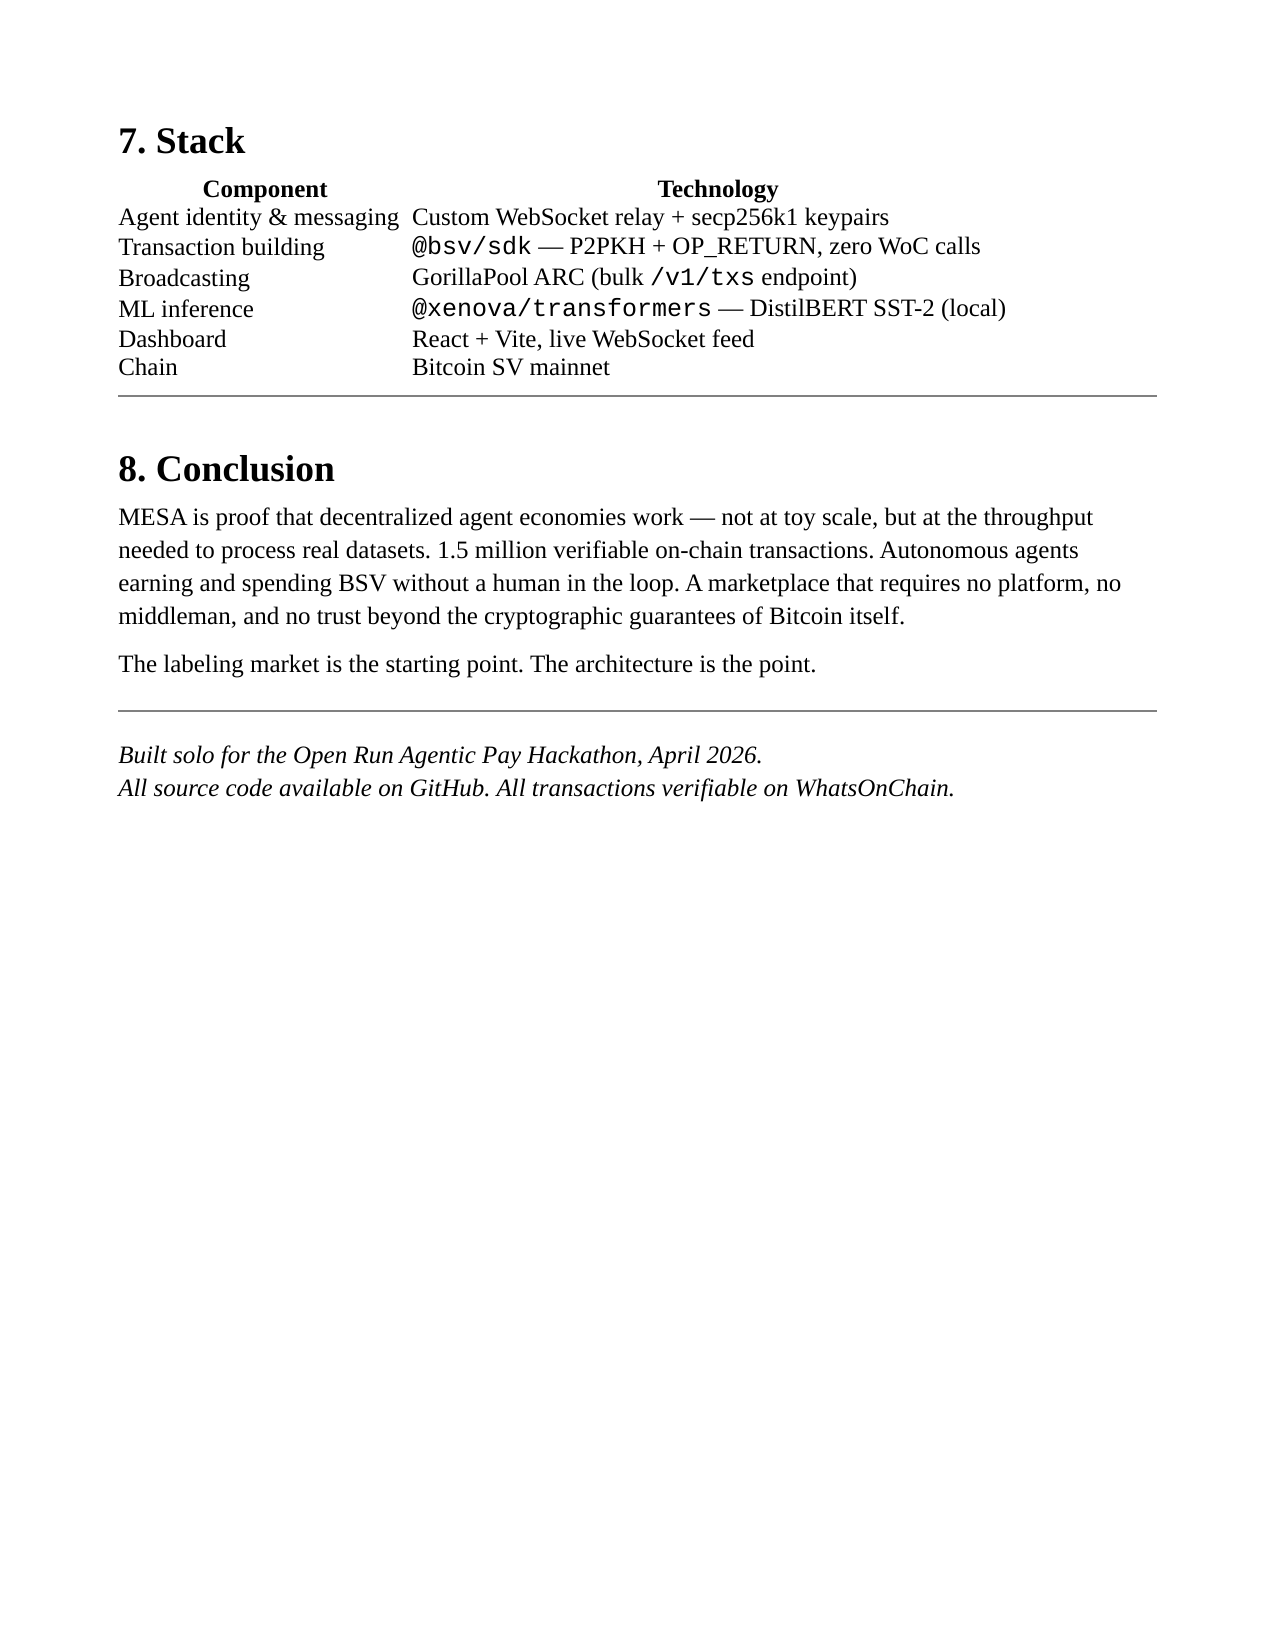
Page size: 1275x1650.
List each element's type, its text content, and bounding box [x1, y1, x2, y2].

text The labeling market is the starting point. The architecture is the point. [118, 649, 1157, 677]
text Built solo for the Open Run Agentic Pay Hackathon, April 2026. All source code available on GitHub. All transactions verifiable on WhatsOnChain. [118, 741, 1157, 802]
subtitle 7. Stack [118, 118, 1157, 161]
table_header Technology [412, 174, 1024, 202]
table_cell Broadcasting [118, 262, 412, 293]
table_cell Transaction building [118, 231, 412, 262]
subtitle 8. Conclusion [118, 446, 1157, 489]
table_cell ML inference [118, 293, 412, 324]
text MESA is proof that decentralized agent economies work — not at toy scale, but at the throughput needed to process real datasets. 1.5 million verifiable on-chain transactions. Autonomous agents earning and spending BSV without a human in the loop. A marketplace that requires no platform, no middleman, and no trust beyond the cryptographic guarantees of Bitcoin itself. [118, 502, 1157, 630]
table_cell @xenova/transformers — DistilBERT SST-2 (local) [412, 293, 1024, 324]
table_cell @bsv/sdk — P2PKH + OP_RETURN, zero WoC calls [412, 231, 1024, 262]
table_cell Custom WebSocket relay + secp256k1 keypairs [412, 203, 1024, 231]
table_cell Chain [118, 353, 412, 381]
table_cell Dashboard [118, 324, 412, 352]
table_cell GorillaPool ARC (bulk /v1/txs endpoint) [412, 262, 1024, 293]
table_cell React + Vite, live WebSocket feed [412, 324, 1024, 352]
table_cell Agent identity & messaging [118, 203, 412, 231]
table_cell Bitcoin SV mainnet [412, 353, 1024, 381]
table_header Component [118, 174, 412, 202]
